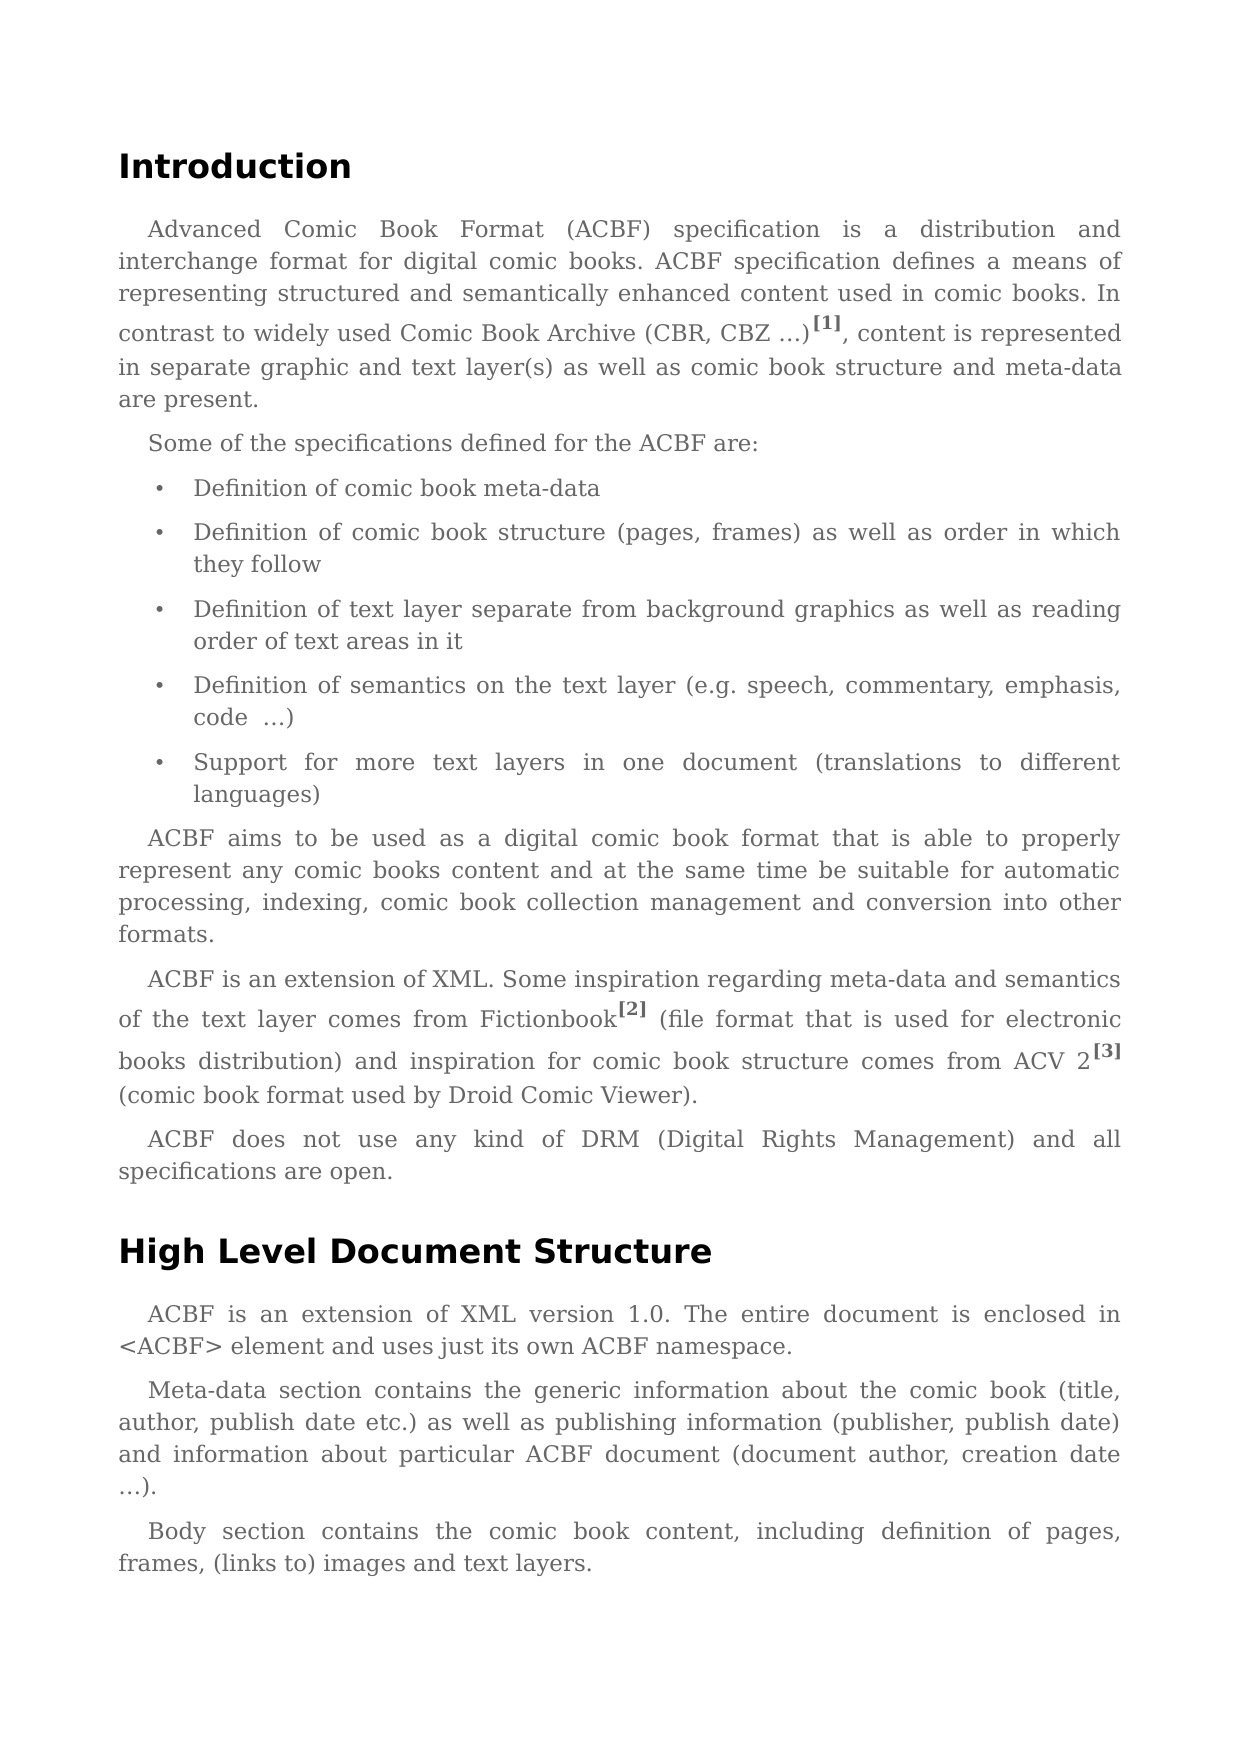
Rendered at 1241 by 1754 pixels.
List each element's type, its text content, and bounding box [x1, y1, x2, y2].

list Definition of text layer separate from background graphics as well as reading order of text areas in it [156, 596, 1122, 655]
subtitle Introduction [118, 148, 1122, 187]
text ACBF does not use any kind of DRM (Digital Rights Management) and all specifications are open. [118, 1126, 1122, 1185]
text ACBF is an extension of XML. Some inspiration regarding meta-data and semantics of the text layer comes from Fictionbook[2] (file format that is used for electronic books distribution) and inspiration for comic book structure comes from ACV 2[3] (comic book format used by Droid Comic Viewer). [118, 966, 1122, 1109]
list Definition of semantics on the text layer (e.g. speech, commentary, emphasis, code …) [156, 672, 1122, 731]
text Body section contains the comic book content, including definition of pages, frames, (links to) images and text layers. [118, 1518, 1122, 1576]
list Definition of comic book meta-data [156, 475, 1122, 502]
text Meta-data section contains the generic information about the comic book (title, author, publish date etc.) as well as publishing information (publisher, publish date) and information about particular ACBF document (document author, creation date …). [118, 1377, 1122, 1500]
text Advanced Comic Book Format (ACBF) specification is a distribution and interchange format for digital comic books. ACBF specification defines a means of representing structured and semantically enhanced content used in comic books. In contrast to widely used Comic Book Archive (CBR, CBZ …)[1], content is represented in separate graphic and text layer(s) as well as comic book structure and meta-data are present. [118, 216, 1122, 413]
text Some of the specifications defined for the ACBF are: [118, 431, 1122, 457]
list Support for more text layers in one document (translations to different languages) [156, 749, 1122, 808]
subtitle High Level Document Structure [118, 1232, 1122, 1271]
list Definition of comic book structure (pages, frames) as well as order in which they follow [156, 519, 1122, 578]
text ACBF aims to be used as a digital comic book format that is able to properly represent any comic books content and at the same time be suitable for automatic processing, indexing, comic book collection management and conversion into other formats. [118, 825, 1122, 948]
text ACBF is an extension of XML version 1.0. The entire document is enclosed in <ACBF> element and uses just its own ACBF namespace. [118, 1301, 1122, 1359]
